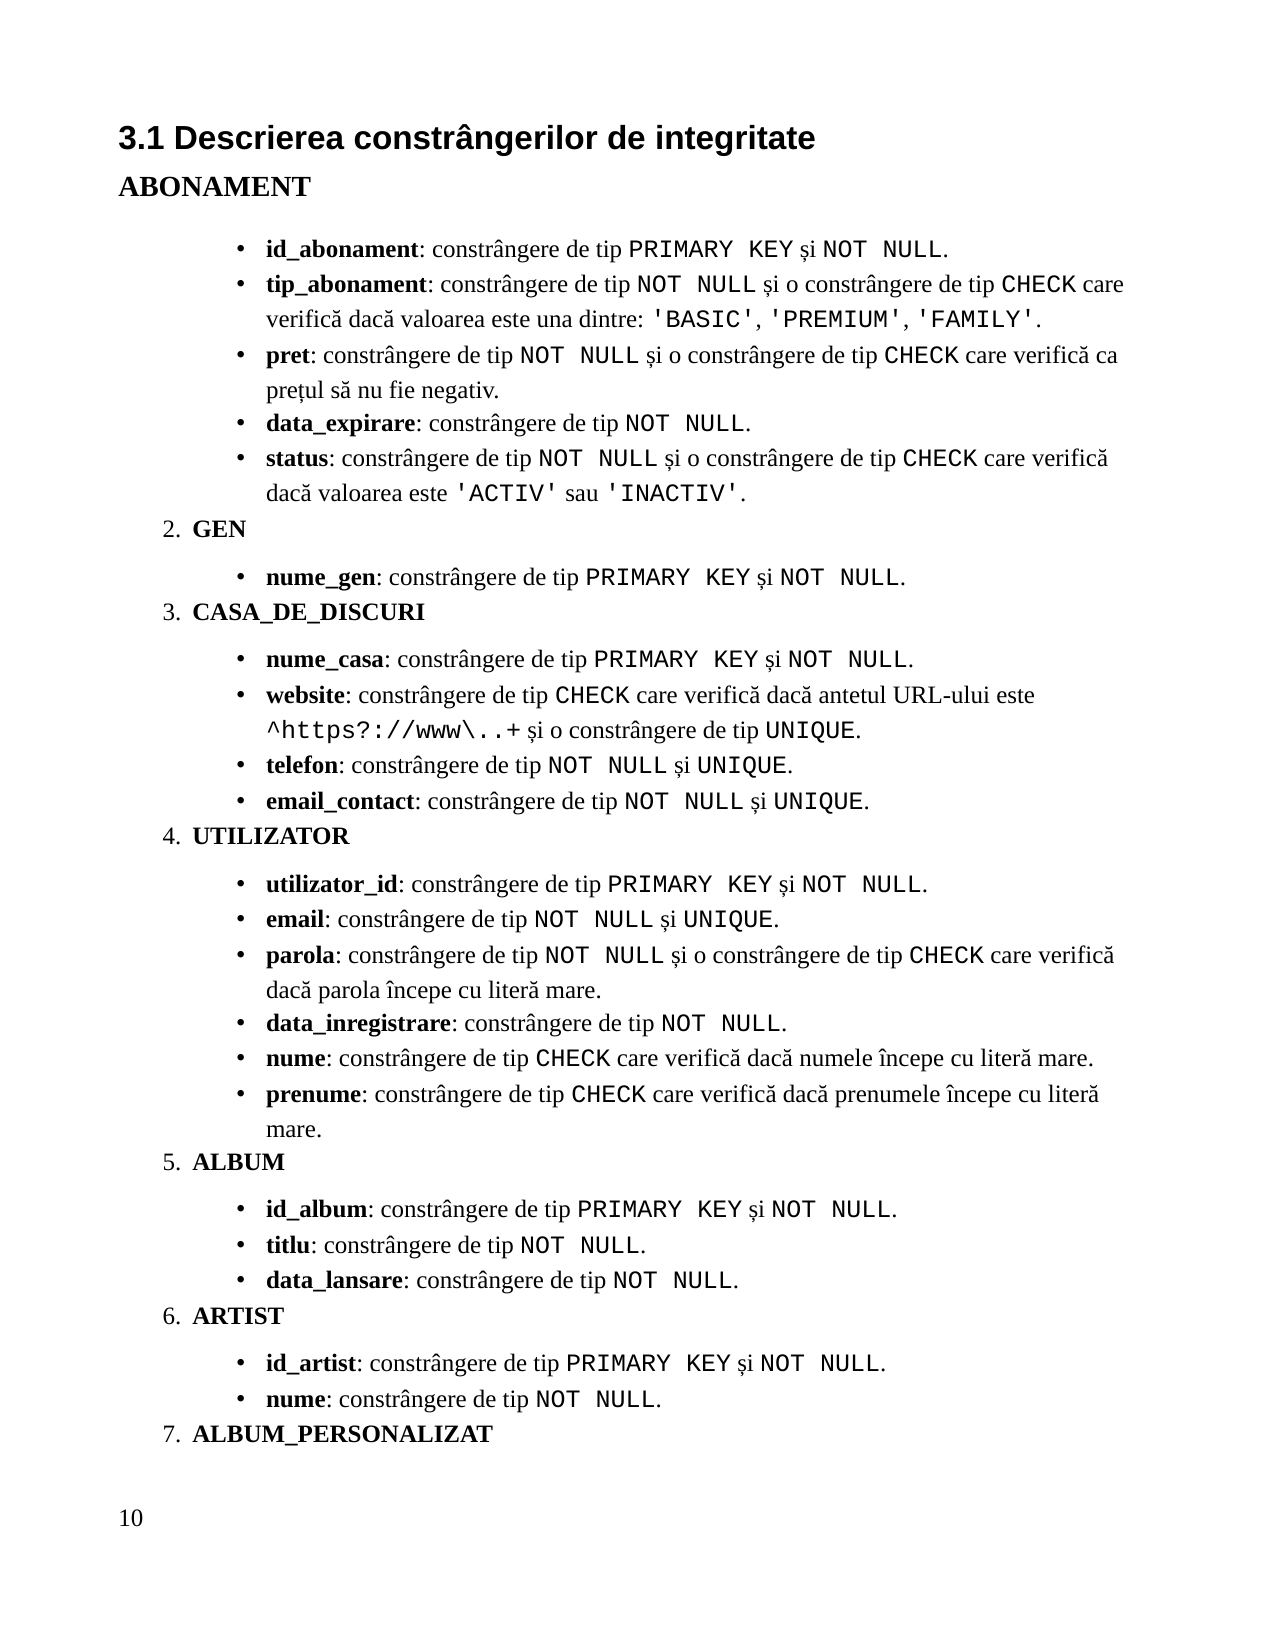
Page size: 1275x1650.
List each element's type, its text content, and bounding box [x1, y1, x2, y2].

list nume: constrângere de tip CHECK care verifică dacă numele începe cu literă mare. [236, 1043, 1157, 1074]
list nume_gen: constrângere de tip PRIMARY KEY și NOT NULL. [236, 562, 1157, 592]
list status: constrângere de tip NOT NULL și o constrângere de tip CHECK care verifică dacă valoarea este 'ACTIV' sau 'INACTIV'. [236, 443, 1157, 509]
list data_expirare: constrângere de tip NOT NULL. [236, 408, 1157, 439]
list id_album: constrângere de tip PRIMARY KEY și NOT NULL. [236, 1194, 1157, 1225]
list ALBUM [162, 1147, 1157, 1176]
text ABONAMENT [118, 169, 1157, 203]
list id_abonament: constrângere de tip PRIMARY KEY și NOT NULL. [236, 234, 1157, 265]
list prenume: constrângere de tip CHECK care verifică dacă prenumele începe cu literă mare. [236, 1079, 1157, 1143]
list data_inregistrare: constrângere de tip NOT NULL. [236, 1008, 1157, 1039]
list ARTIST [162, 1301, 1157, 1329]
list titlu: constrângere de tip NOT NULL. [236, 1230, 1157, 1261]
list email_contact: constrângere de tip NOT NULL și UNIQUE. [236, 786, 1157, 817]
list email: constrângere de tip NOT NULL și UNIQUE. [236, 904, 1157, 935]
list website: constrângere de tip CHECK care verifică dacă antetul URL-ului este ^https?://www\..+ și o constrângere de tip UNIQUE. [236, 680, 1157, 746]
list CASA_DE_DISCURI [162, 597, 1157, 626]
list ALBUM_PERSONALIZAT [162, 1419, 1157, 1448]
list pret: constrângere de tip NOT NULL și o constrângere de tip CHECK care verifică ca prețul să nu fie negativ. [236, 340, 1157, 404]
list data_lansare: constrângere de tip NOT NULL. [236, 1265, 1157, 1296]
list telefon: constrângere de tip NOT NULL și UNIQUE. [236, 751, 1157, 781]
list id_artist: constrângere de tip PRIMARY KEY și NOT NULL. [236, 1348, 1157, 1379]
list nume: constrângere de tip NOT NULL. [236, 1384, 1157, 1414]
list utilizator_id: constrângere de tip PRIMARY KEY și NOT NULL. [236, 869, 1157, 900]
list GEN [162, 514, 1157, 543]
list tip_abonament: constrângere de tip NOT NULL și o constrângere de tip CHECK care verifică dacă valoarea este una dintre: 'BASIC', 'PREMIUM', 'FAMILY'. [236, 269, 1157, 335]
subtitle 3.1 Descrierea constrângerilor de integritate [118, 118, 1157, 157]
list parola: constrângere de tip NOT NULL și o constrângere de tip CHECK care verifică dacă parola începe cu literă mare. [236, 940, 1157, 1004]
list nume_casa: constrângere de tip PRIMARY KEY și NOT NULL. [236, 644, 1157, 675]
list UTILIZATOR [162, 821, 1157, 850]
